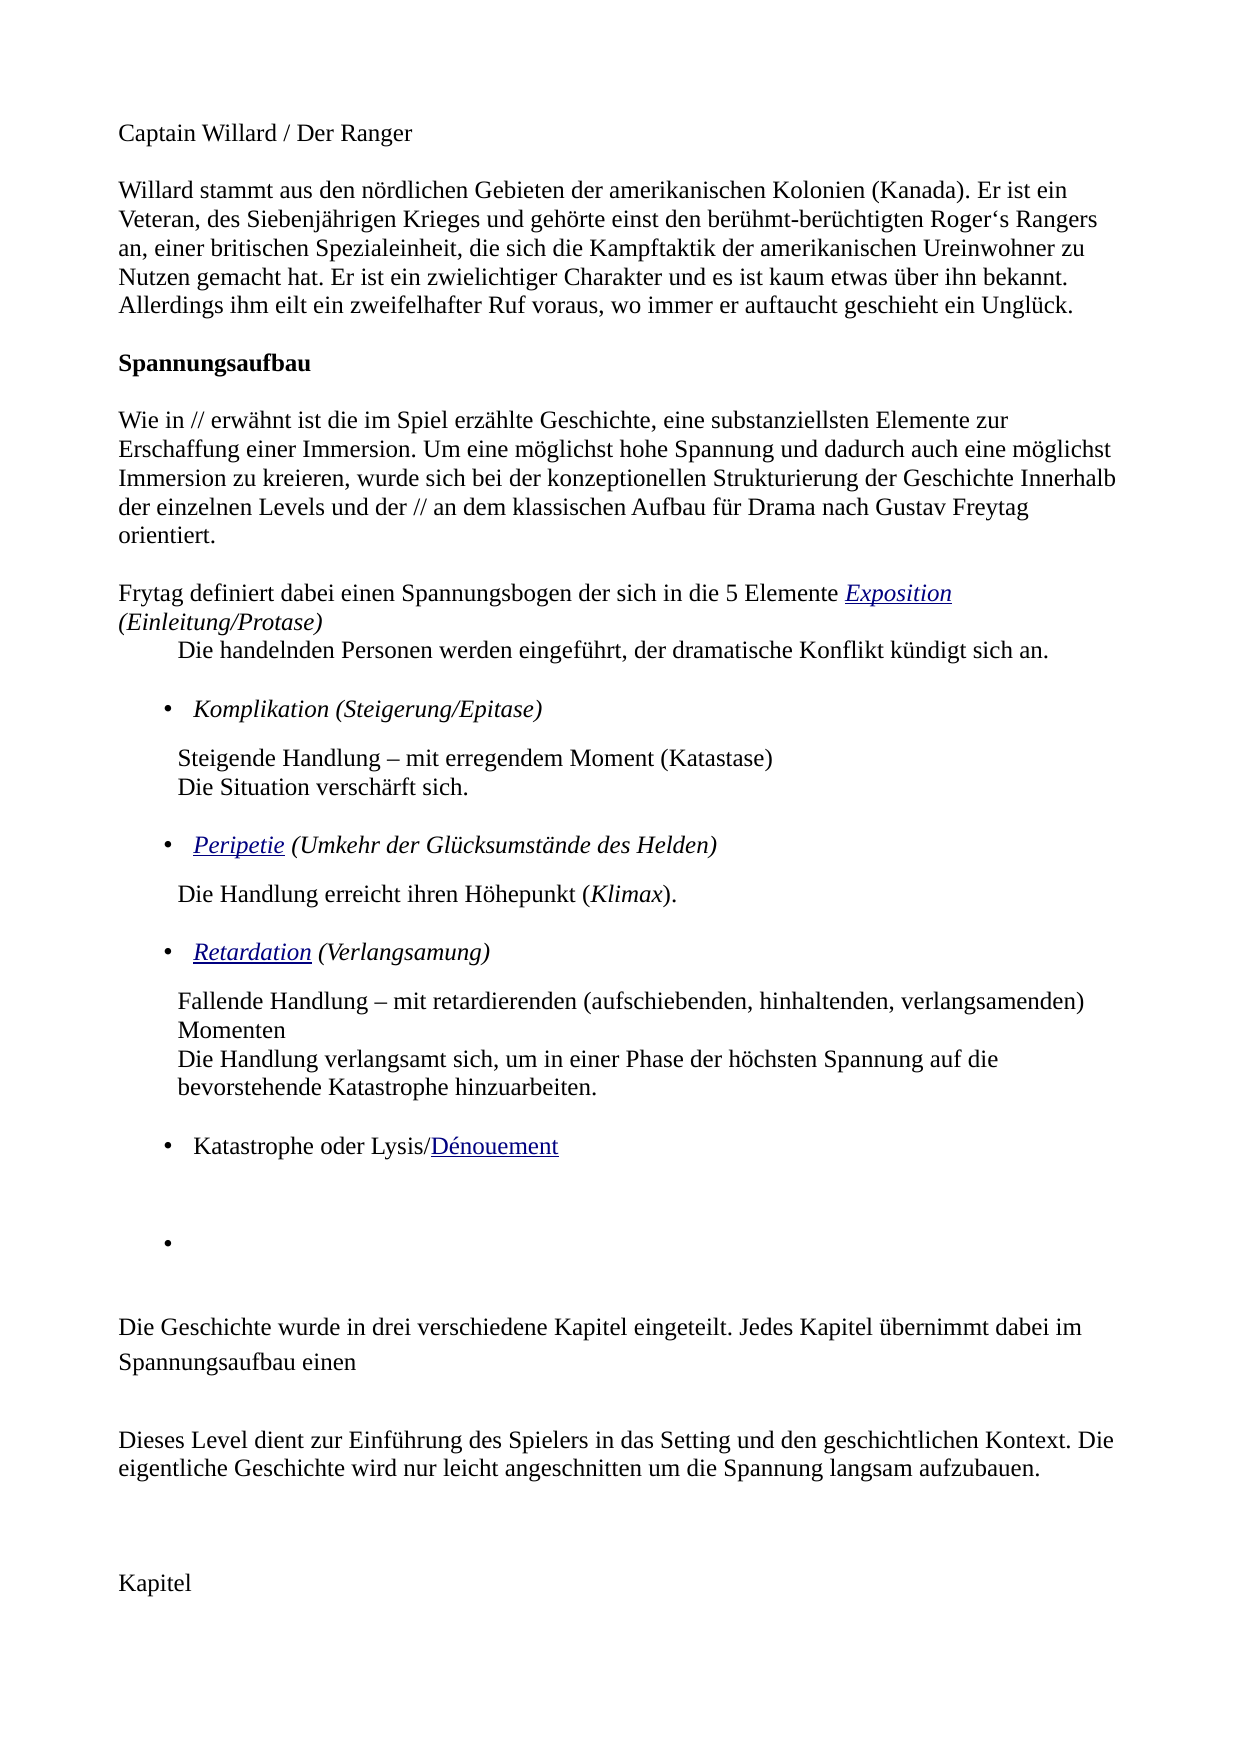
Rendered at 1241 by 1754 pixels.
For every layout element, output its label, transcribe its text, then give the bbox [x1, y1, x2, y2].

text Dieses Level dient zur Einführung des Spielers in das Setting und den geschichtlichen Kontext. Die eigentliche Geschichte wird nur leicht angeschnitten um die Spannung langsam aufzubauen. [118, 1425, 1122, 1540]
list Retardation (Verlangsamung) [164, 937, 1122, 966]
list Katastrophe oder Lysis/Dénouement [164, 1131, 1122, 1159]
list Fallende Handlung – mit retardierenden (aufschiebenden, hinhaltenden, verlangsamenden) Momenten [177, 986, 1122, 1044]
list Die Situation verschärft sich. [177, 772, 1122, 800]
text Wie in // erwähnt ist die im Spiel erzählte Geschichte, eine substanziellsten Elemente zur Erschaffung einer Immersion. Um eine möglichst hohe Spannung und dadurch auch eine möglichst Immersion zu kreieren, wurde sich bei der konzeptionellen Strukturierung der Geschichte Innerhalb der einzelnen Levels und der // an dem klassischen Aufbau für Drama nach Gustav Freytag orientiert. [118, 377, 1122, 578]
list Steigende Handlung – mit erregendem Moment (Katastase) [177, 743, 1122, 772]
text Willard stammt aus den nördlichen Gebieten der amerikanischen Kolonien (Kanada). Er ist ein Veteran, des Siebenjährigen Krieges und gehörte einst den berühmt-berüchtigten Roger‘s Rangers an, einer britischen Spezialeinheit, die sich die Kampftaktik der amerikanischen Ureinwohner zu Nutzen gemacht hat. Er ist ein zwielichtiger Charakter und es ist kaum etwas über ihn bekannt. Allerdings ihm eilt ein zweifelhafter Ruf voraus, wo immer er auftaucht geschieht ein Unglück. [118, 176, 1122, 319]
list Die Handlung verlangsamt sich, um in einer Phase der höchsten Spannung auf die bevorstehende Katastrophe hinzuarbeiten. [177, 1044, 1122, 1101]
list Komplikation (Steigerung/Epitase) [164, 694, 1122, 723]
list Die Handlung erreicht ihren Höhepunkt (Klimax). [177, 879, 1122, 908]
list Die handelnden Personen werden eingeführt, der dramatische Konflikt kündigt sich an. [177, 636, 1122, 664]
text Kapitel [118, 1540, 1122, 1597]
list Peripetie (Umkehr der Glücksumstände des Helden) [164, 830, 1122, 859]
text Spannungsaufbau [118, 319, 1122, 377]
text Frytag definiert dabei einen Spannungsbogen der sich in die 5 Elemente Exposition (Einleitung/Protase) [118, 578, 1122, 636]
text Captain Willard / Der Ranger [118, 118, 1122, 147]
text Die Geschichte wurde in drei verschiedene Kapitel eingeteilt. Jedes Kapitel übernimmt dabei im Spannungsaufbau einen [118, 1312, 1122, 1376]
